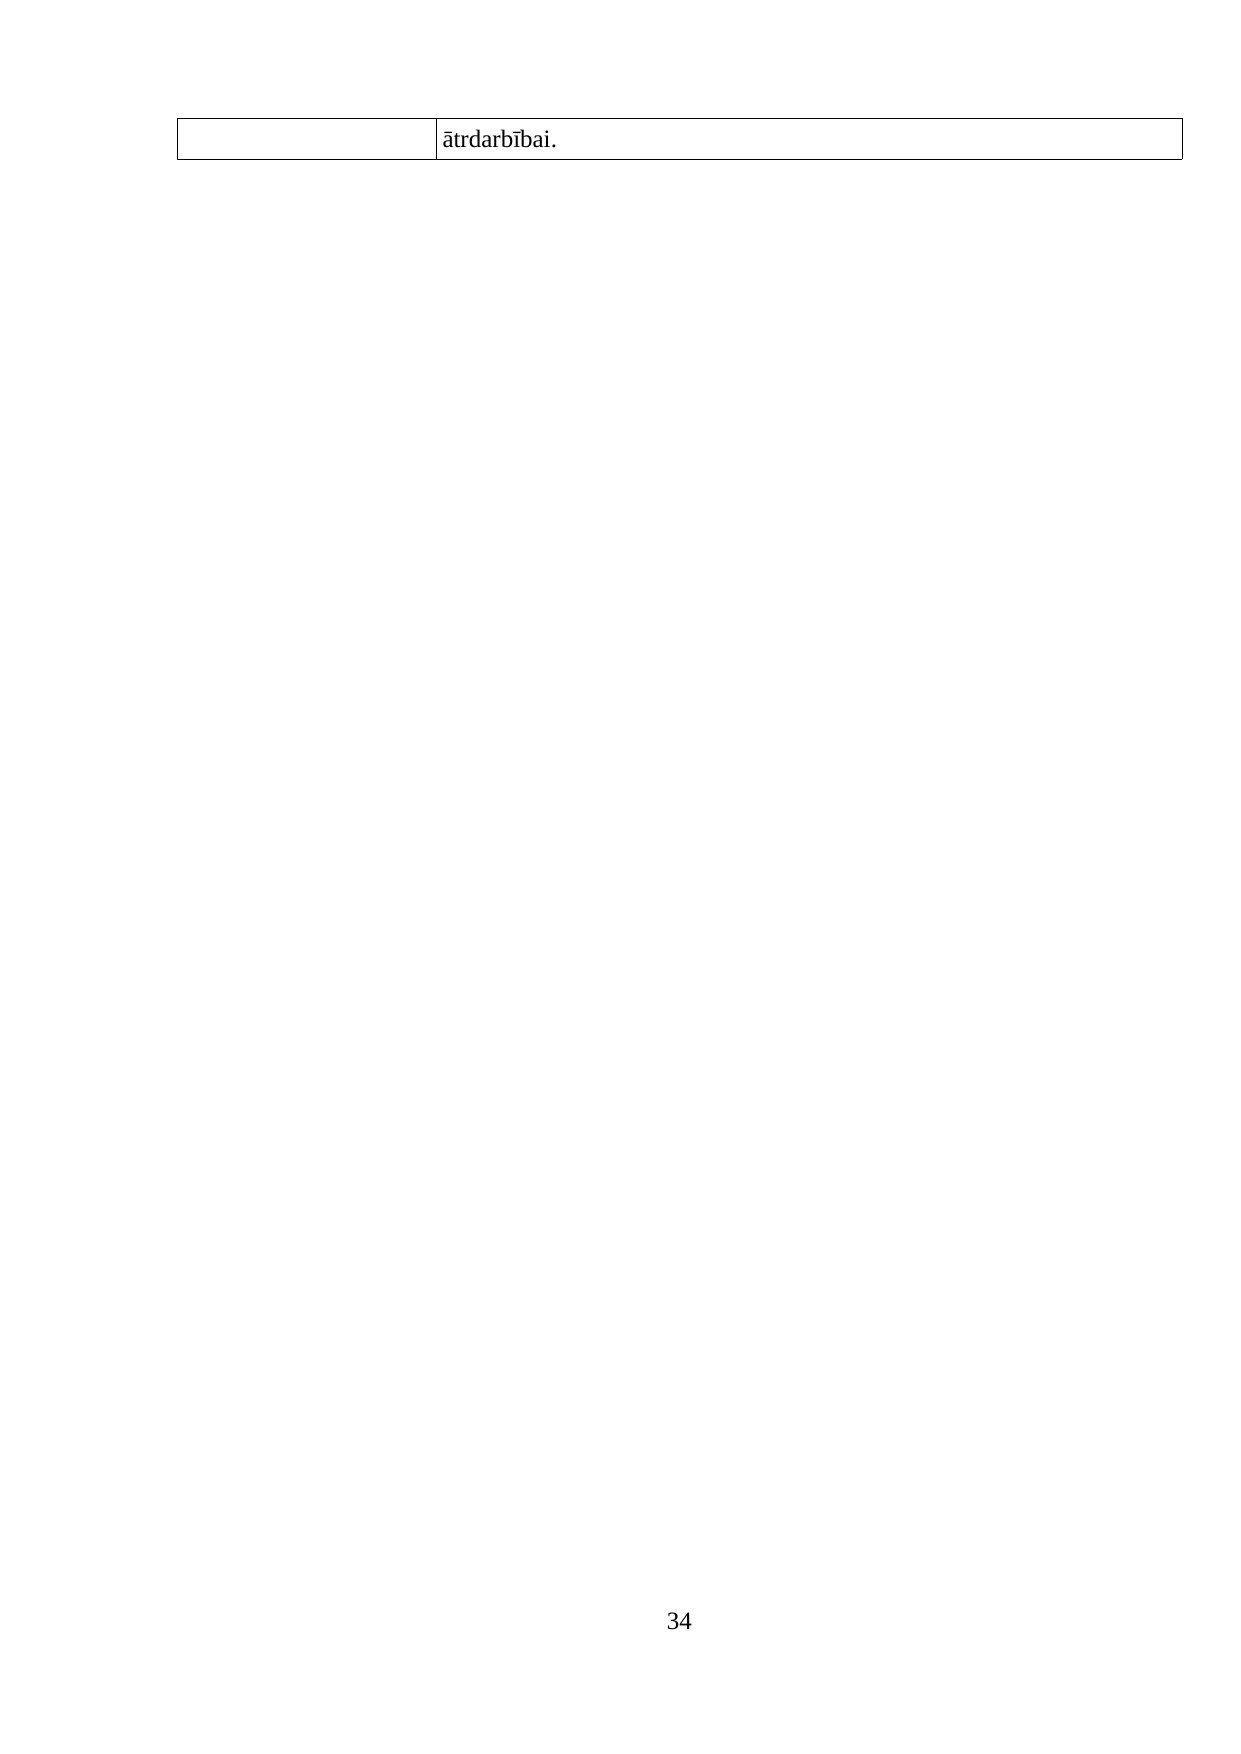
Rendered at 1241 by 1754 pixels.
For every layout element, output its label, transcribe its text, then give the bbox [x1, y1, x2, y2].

table_cell [178, 119, 436, 158]
table_cell ātrdarbībai. [437, 119, 1182, 158]
